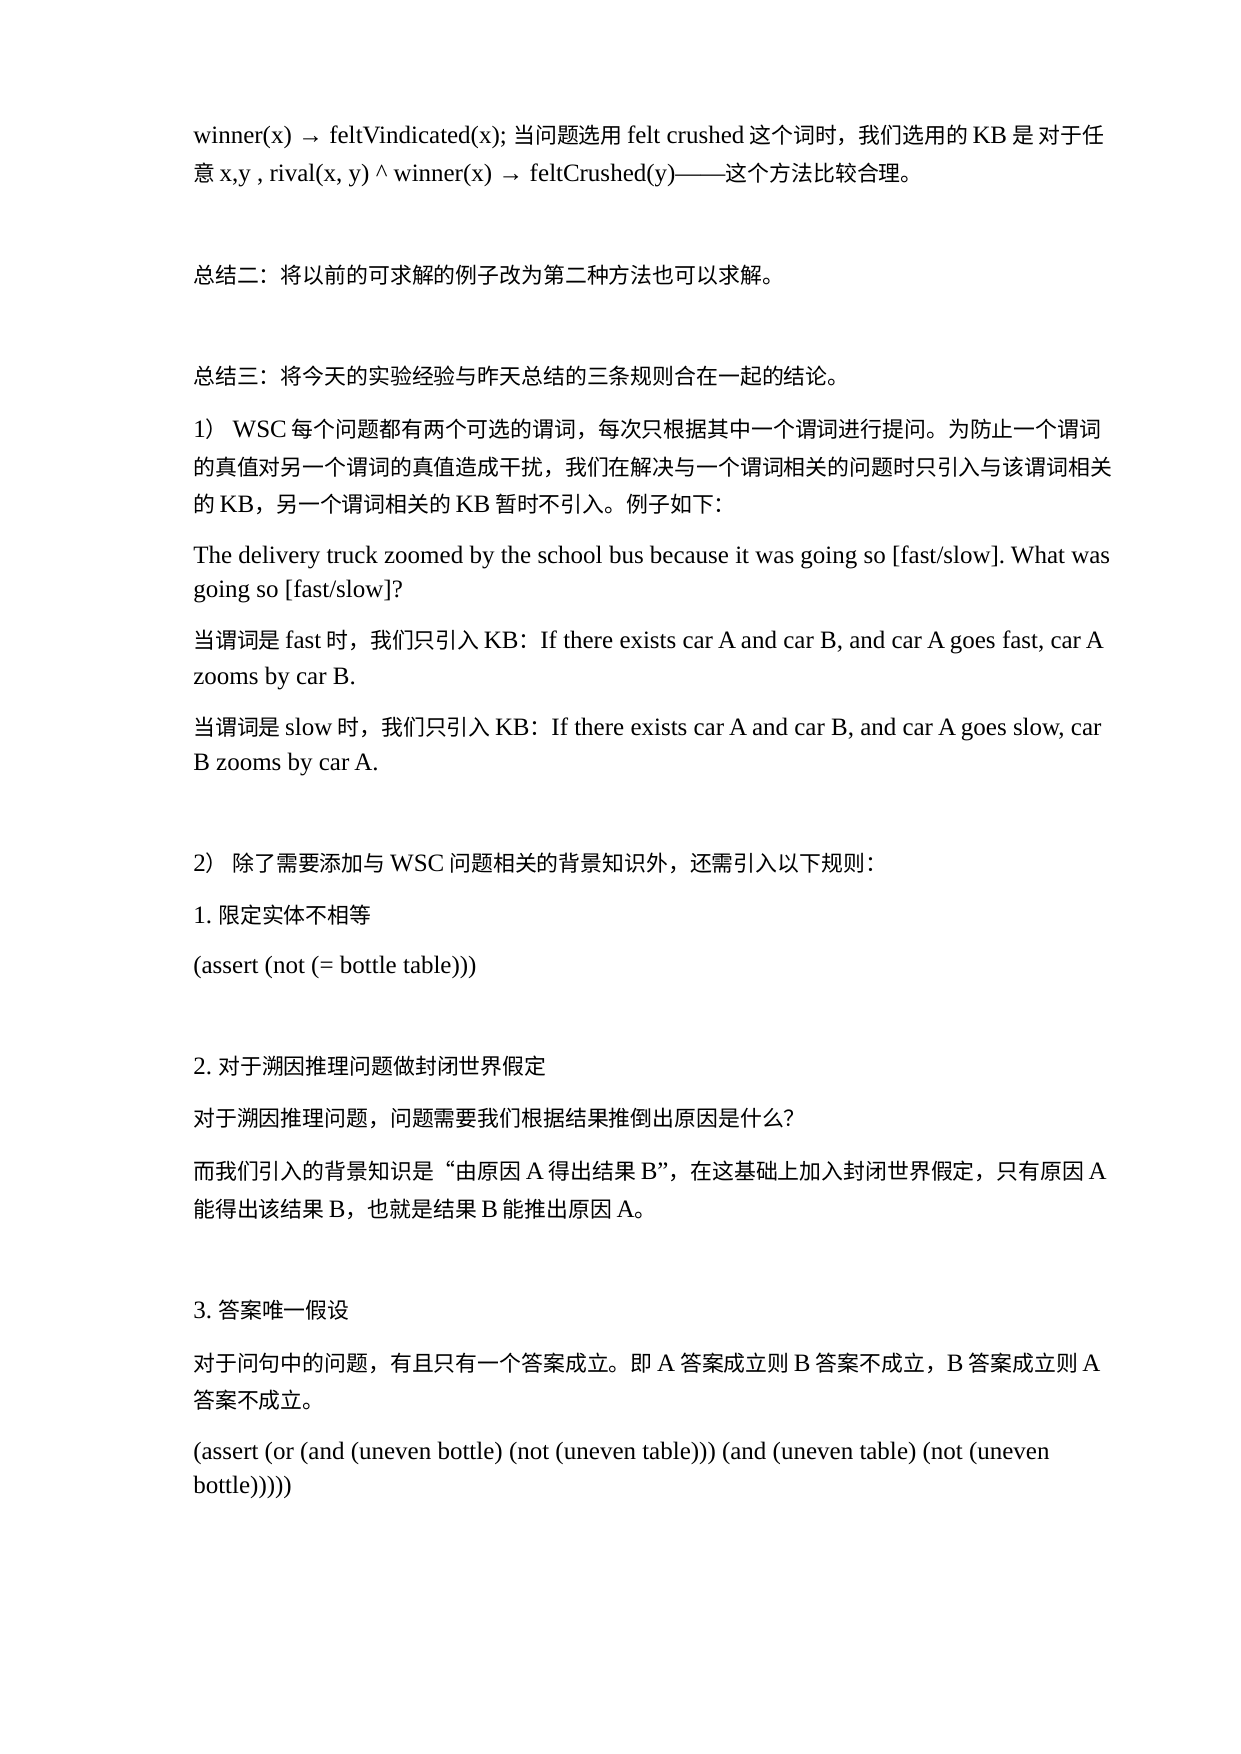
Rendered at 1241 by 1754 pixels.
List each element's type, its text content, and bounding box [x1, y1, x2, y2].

list The delivery truck zoomed by the school bus because it was going so [fast/slow]. What was going so [fast/slow]? [193, 540, 1122, 603]
text 2. 对于溯因推理问题做封闭世界假定 [193, 1049, 1122, 1080]
text 2. 我们可以将feltVindicated和feltCrushed拆开，将一个问题的两个谓词当作两个事实来构造。即在问题选用felt vindicated这个词时， 我们使用的KB是： 对于任意x,y , rival(x, y) ^ winner(x) → feltVindicated(x); 当问题选用felt crushed这个词时，我们选用的KB是 对于任意x,y , rival(x, y) ^ winner(x) → feltCrushed(y)——这个方法比较合理。 [193, 118, 1122, 188]
text 3. 答案唯一假设 [193, 1293, 1122, 1325]
text 而我们引入的背景知识是“由原因A得出结果B”，在这基础上加入封闭世界假定，只有原因A能得出该结果B，也就是结果B能推出原因A。 [193, 1154, 1122, 1223]
text 当谓词是fast时，我们只引入KB：If there exists car A and car B, and car A goes fast, car A zooms by car B. [193, 623, 1122, 690]
text 总结二：将以前的可求解的例子改为第二种方法也可以求解。 [193, 258, 1122, 289]
text 2） 除了需要添加与WSC问题相关的背景知识外，还需引入以下规则： [193, 846, 1122, 877]
text 对于溯因推理问题，问题需要我们根据结果推倒出原因是什么？ [193, 1101, 1122, 1133]
text 当谓词是slow时，我们只引入KB：If there exists car A and car B, and car A goes slow, car B zooms by car A. [193, 710, 1122, 776]
text 1） WSC每个问题都有两个可选的谓词，每次只根据其中一个谓词进行提问。为防止一个谓词的真值对另一个谓词的真值造成干扰，我们在解决与一个谓词相关的问题时只引入与该谓词相关的KB，另一个谓词相关的KB暂时不引入。例子如下： [193, 412, 1122, 519]
text (assert (or (and (uneven bottle) (not (uneven table))) (and (uneven table) (not (uneven bottle))))) [193, 1436, 1122, 1499]
text 总结三：将今天的实验经验与昨天总结的三条规则合在一起的结论。 [193, 359, 1122, 391]
text (assert (not (= bottle table))) [193, 951, 1122, 979]
text 对于问句中的问题，有且只有一个答案成立。即A答案成立则B答案不成立，B答案成立则A答案不成立。 [193, 1346, 1122, 1415]
text 1. 限定实体不相等 [193, 898, 1122, 930]
